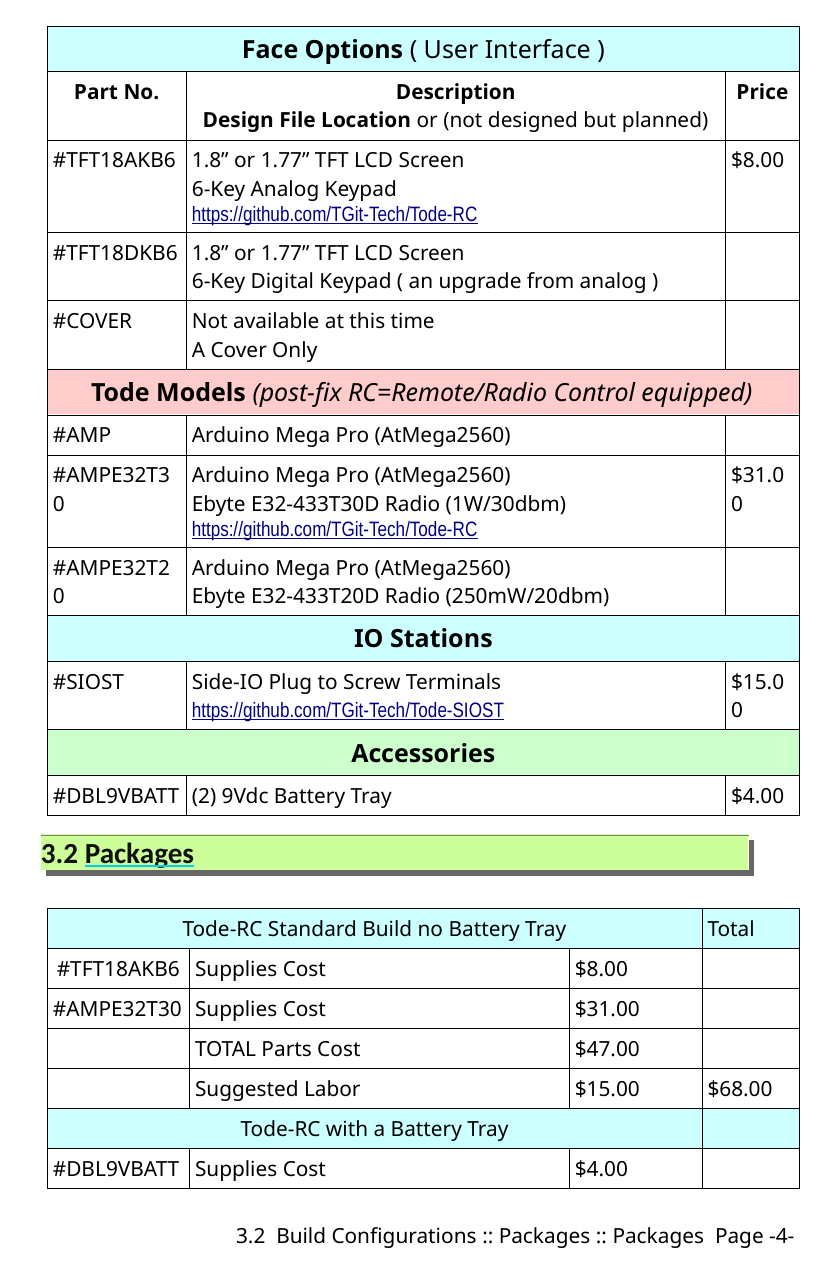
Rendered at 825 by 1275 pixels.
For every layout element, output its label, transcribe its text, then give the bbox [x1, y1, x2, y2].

table_cell [703, 1109, 799, 1148]
table_cell $8.00 [570, 949, 702, 988]
table_cell #TFT18DKB6 [48, 233, 186, 300]
table_cell TOTAL Parts Cost [190, 1029, 569, 1068]
table_cell [703, 949, 799, 988]
table_cell $31.00 [570, 989, 702, 1028]
table_cell Arduino Mega Pro (AtMega2560) Ebyte E32-433T20D Radio (250mW/20dbm) [187, 548, 725, 615]
table_cell $15.00 [726, 662, 799, 729]
table_header Tode-RC Standard Build no Battery Tray [48, 909, 702, 948]
table_cell Supplies Cost [190, 1149, 569, 1188]
table_cell [703, 1029, 799, 1068]
table_cell Suggested Labor [190, 1069, 569, 1108]
table_cell Not available at this time A Cover Only [187, 301, 725, 369]
table_header Face Options ( User Interface ) [48, 27, 799, 71]
table_cell 1.8” or 1.77” TFT LCD Screen 6-Key Analog Keypad https://github.com/TGit-Tech/Tode-RC [187, 141, 725, 232]
table_cell #AMPE32T30 [48, 989, 189, 1028]
table_cell [726, 548, 799, 615]
table_cell Side-IO Plug to Screw Terminals https://github.com/TGit-Tech/Tode-SIOST [187, 662, 725, 729]
table_cell #TFT18AKB6 [48, 141, 186, 232]
table_cell IO Stations [48, 616, 799, 661]
table_cell Part No. [48, 72, 186, 139]
subtitle Packages [41, 836, 748, 870]
table_cell #AMPE32T30 [48, 456, 186, 547]
table_cell Price [726, 72, 799, 139]
table_cell $47.00 [570, 1029, 702, 1068]
table_cell #AMP [48, 416, 186, 454]
table_cell #AMPE32T20 [48, 548, 186, 615]
table_cell Tode-RC with a Battery Tray [48, 1109, 702, 1148]
table_cell (2) 9Vdc Battery Tray [187, 776, 725, 815]
table_cell #DBL9VBATT [48, 1149, 189, 1188]
table_cell Accessories [48, 730, 799, 775]
table_cell [703, 1149, 799, 1188]
table_cell $4.00 [570, 1149, 702, 1188]
table_cell Arduino Mega Pro (AtMega2560) Ebyte E32-433T30D Radio (1W/30dbm) https://github.com/TGit-Tech/Tode-RC [187, 456, 725, 547]
table_cell Arduino Mega Pro (AtMega2560) [187, 416, 725, 454]
table_cell $4.00 [726, 776, 799, 815]
table_cell #DBL9VBATT [48, 776, 186, 815]
table_cell $31.00 [726, 456, 799, 547]
table_cell [726, 416, 799, 454]
table_cell $68.00 [703, 1069, 799, 1108]
table_cell 1.8” or 1.77” TFT LCD Screen 6-Key Digital Keypad ( an upgrade from analog ) [187, 233, 725, 300]
table_cell Tode Models (post-fix RC=Remote/Radio Control equipped) [48, 370, 799, 414]
table_cell [726, 233, 799, 300]
table_cell $15.00 [570, 1069, 702, 1108]
table_cell [48, 1069, 189, 1108]
table_cell [48, 1029, 189, 1068]
table_cell [703, 989, 799, 1028]
table_cell #SIOST [48, 662, 186, 729]
table_cell Description Design File Location or (not designed but planned) [187, 72, 725, 139]
table_cell #TFT18AKB6 [48, 949, 189, 988]
table_cell #COVER [48, 301, 186, 369]
table_cell [726, 301, 799, 369]
table_cell $8.00 [726, 141, 799, 232]
table_cell Supplies Cost [190, 989, 569, 1028]
table_header Total [703, 909, 799, 948]
table_cell Supplies Cost [190, 949, 569, 988]
